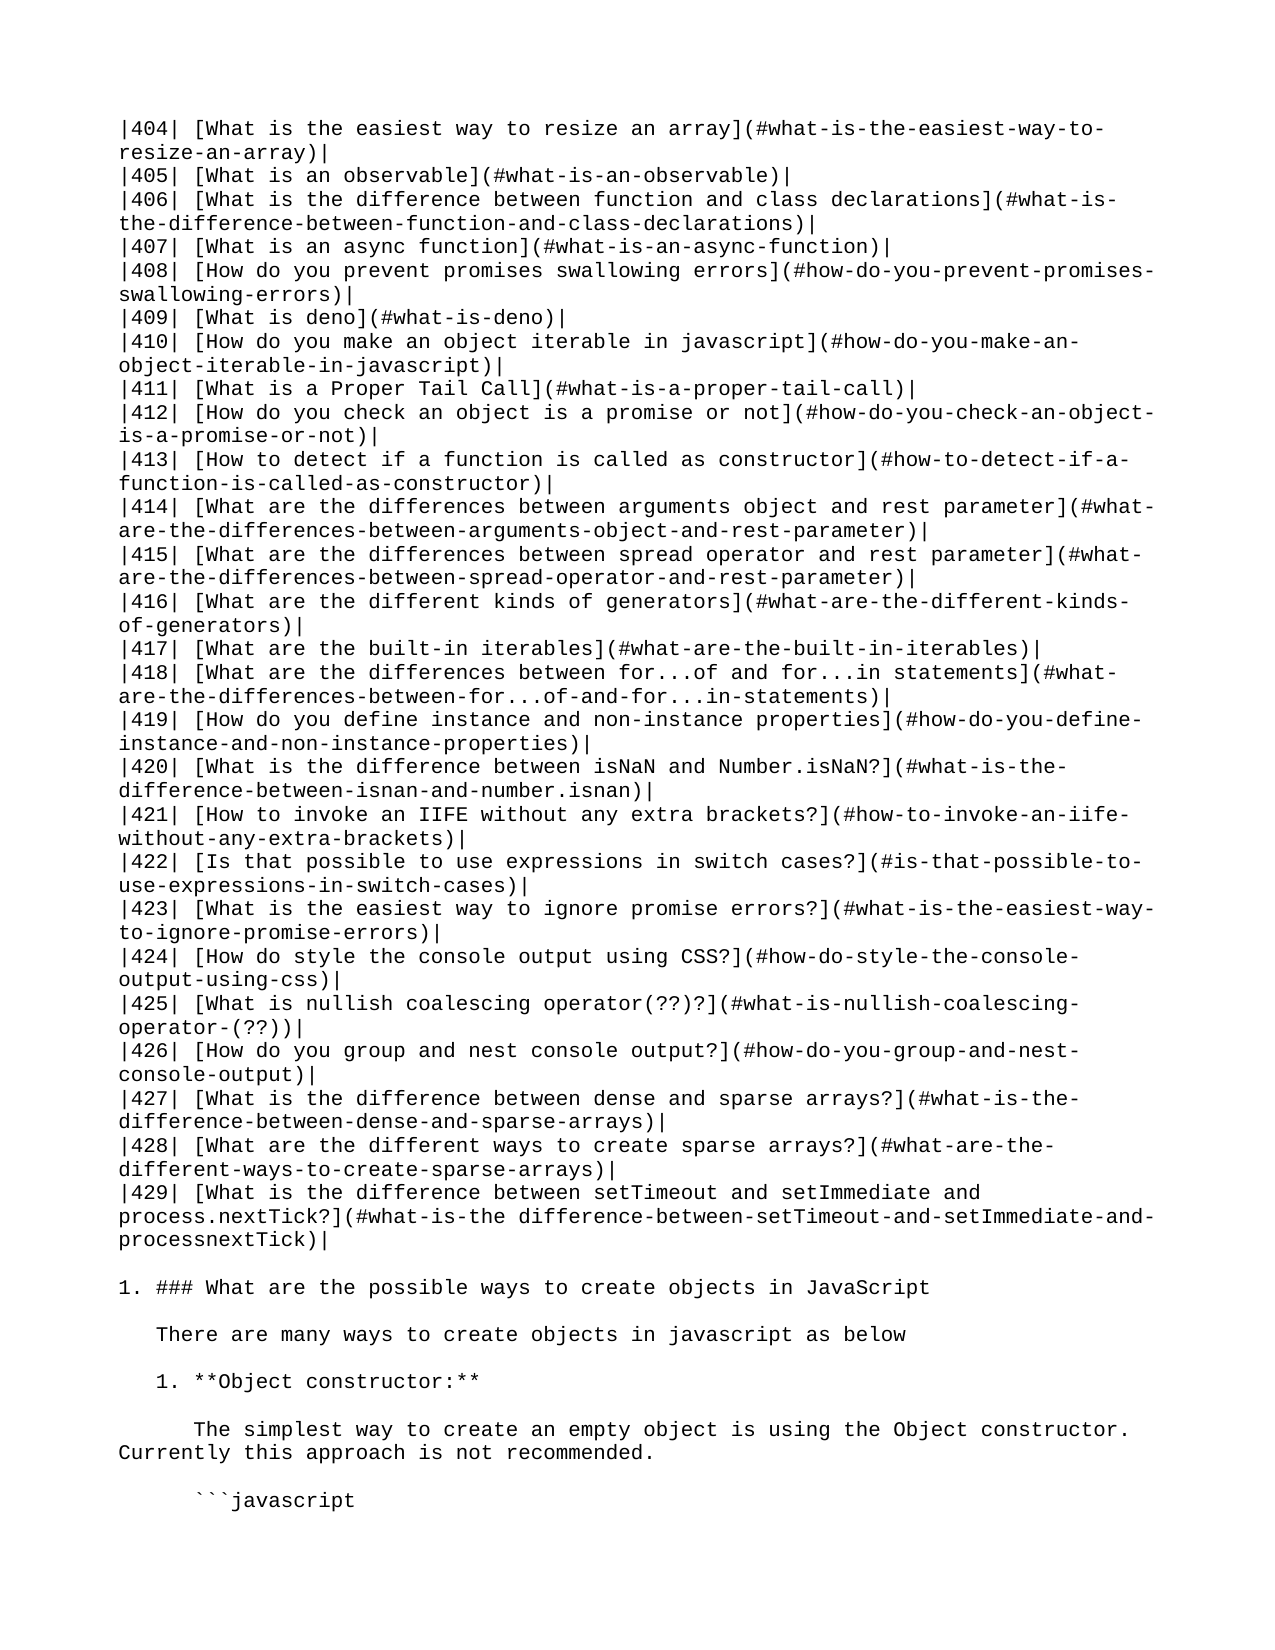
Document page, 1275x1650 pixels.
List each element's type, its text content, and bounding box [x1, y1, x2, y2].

text |405| [What is an observable](#what-is-an-observable)| [118, 165, 1157, 189]
text |411| [What is a Proper Tail Call](#what-is-a-proper-tail-call)| [118, 378, 1157, 402]
text |421| [How to invoke an IIFE without any extra brackets?](#how-to-invoke-an-iife-without-any-extra-brackets)| [118, 804, 1157, 851]
text |424| [How do style the console output using CSS?](#how-do-style-the-console-output-using-css)| [118, 946, 1157, 993]
text |407| [What is an async function](#what-is-an-async-function)| [118, 236, 1157, 260]
text |414| [What are the differences between arguments object and rest parameter](#what-are-the-differences-between-arguments-object-and-rest-parameter)| [118, 496, 1157, 544]
text |418| [What are the differences between for...of and for...in statements](#what-are-the-differences-between-for...of-and-for...in-statements)| [118, 662, 1157, 709]
text |423| [What is the easiest way to ignore promise errors?](#what-is-the-easiest-way-to-ignore-promise-errors)| [118, 898, 1157, 946]
text |406| [What is the difference between function and class declarations](#what-is-the-difference-between-function-and-class-declarations)| [118, 189, 1157, 236]
text ```javascript [118, 1489, 1157, 1513]
text |416| [What are the different kinds of generators](#what-are-the-different-kinds-of-generators)| [118, 591, 1157, 638]
text |412| [How do you check an object is a promise or not](#how-do-you-check-an-object-is-a-promise-or-not)| [118, 402, 1157, 449]
text |420| [What is the difference between isNaN and Number.isNaN?](#what-is-the-difference-between-isnan-and-number.isnan)| [118, 757, 1157, 804]
text 1. ### What are the possible ways to create objects in JavaScript [118, 1277, 1157, 1300]
text There are many ways to create objects in javascript as below [118, 1324, 1157, 1348]
text |408| [How do you prevent promises swallowing errors](#how-do-you-prevent-promises-swallowing-errors)| [118, 260, 1157, 307]
text |426| [How do you group and nest console output?](#how-do-you-group-and-nest-console-output)| [118, 1040, 1157, 1088]
text |429| [What is the difference between setTimeout and setImmediate and process.nextTick?](#what-is-the difference-between-setTimeout-and-setImmediate-and-processnextTick)| [118, 1182, 1157, 1253]
text The simplest way to create an empty object is using the Object constructor. Currently this approach is not recommended. [118, 1419, 1157, 1466]
text |419| [How do you define instance and non-instance properties](#how-do-you-define-instance-and-non-instance-properties)| [118, 709, 1157, 757]
text |409| [What is deno](#what-is-deno)| [118, 307, 1157, 331]
text |422| [Is that possible to use expressions in switch cases?](#is-that-possible-to-use-expressions-in-switch-cases)| [118, 851, 1157, 898]
text |428| [What are the different ways to create sparse arrays?](#what-are-the-different-ways-to-create-sparse-arrays)| [118, 1135, 1157, 1182]
text |427| [What is the difference between dense and sparse arrays?](#what-is-the-difference-between-dense-and-sparse-arrays)| [118, 1088, 1157, 1135]
text |417| [What are the built-in iterables](#what-are-the-built-in-iterables)| [118, 638, 1157, 662]
text |410| [How do you make an object iterable in javascript](#how-do-you-make-an-object-iterable-in-javascript)| [118, 331, 1157, 378]
text |415| [What are the differences between spread operator and rest parameter](#what-are-the-differences-between-spread-operator-and-rest-parameter)| [118, 544, 1157, 591]
text |404| [What is the easiest way to resize an array](#what-is-the-easiest-way-to-resize-an-array)| [118, 118, 1157, 165]
text 1. **Object constructor:** [118, 1371, 1157, 1395]
text |413| [How to detect if a function is called as constructor](#how-to-detect-if-a-function-is-called-as-constructor)| [118, 449, 1157, 496]
text |425| [What is nullish coalescing operator(??)?](#what-is-nullish-coalescing-operator-(??))| [118, 993, 1157, 1040]
